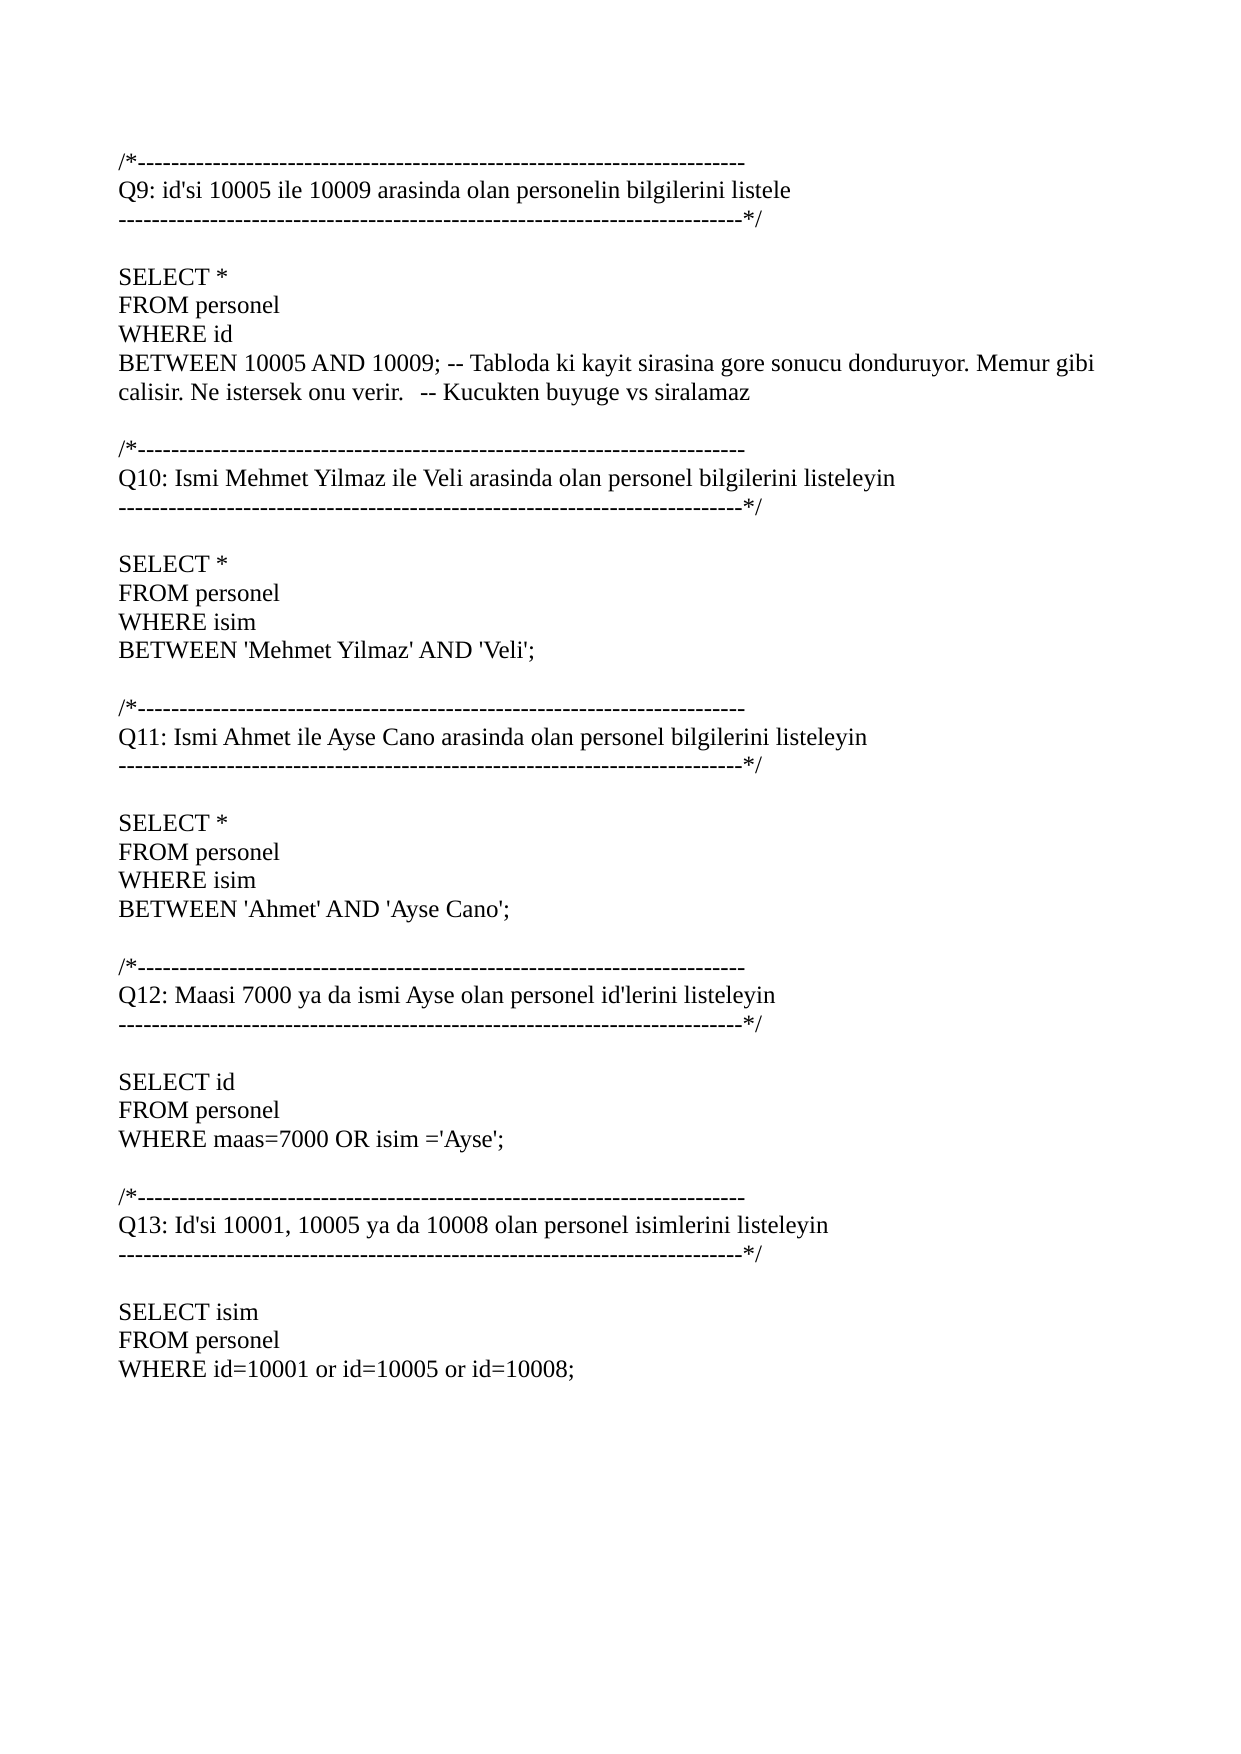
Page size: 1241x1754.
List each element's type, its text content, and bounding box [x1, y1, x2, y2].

text /*------------------------------------------------------------------------- Q9: id'si 10005 ile 10009 arasinda olan personelin bilgilerini listele ---------------------------------------------------------------------------*/ SELECT * FROM personel WHERE id BETWEEN 10005 AND 10009; -- Tabloda ki kayit sirasina gore sonucu donduruyor. Memur gibi calisir. Ne istersek onu verir. -- Kucukten buyuge vs siralamaz /*------------------------------------------------------------------------- Q10: Ismi Mehmet Yilmaz ile Veli arasinda olan personel bilgilerini listeleyin ---------------------------------------------------------------------------*/ SELECT * FROM personel WHERE isim BETWEEN 'Mehmet Yilmaz' AND 'Veli'; /*------------------------------------------------------------------------- Q11: Ismi Ahmet ile Ayse Cano arasinda olan personel bilgilerini listeleyin ---------------------------------------------------------------------------*/ SELECT * FROM personel WHERE isim BETWEEN 'Ahmet' AND 'Ayse Cano'; /*------------------------------------------------------------------------- Q12: Maasi 7000 ya da ismi Ayse olan personel id'lerini listeleyin ---------------------------------------------------------------------------*/ SELECT id FROM personel WHERE maas=7000 OR isim ='Ayse'; /*------------------------------------------------------------------------- Q13: Id'si 10001, 10005 ya da 10008 olan personel isimlerini listeleyin ---------------------------------------------------------------------------*/ SELECT isim FROM personel WHERE id=10001 or id=10005 or id=10008; [118, 118, 1122, 1441]
